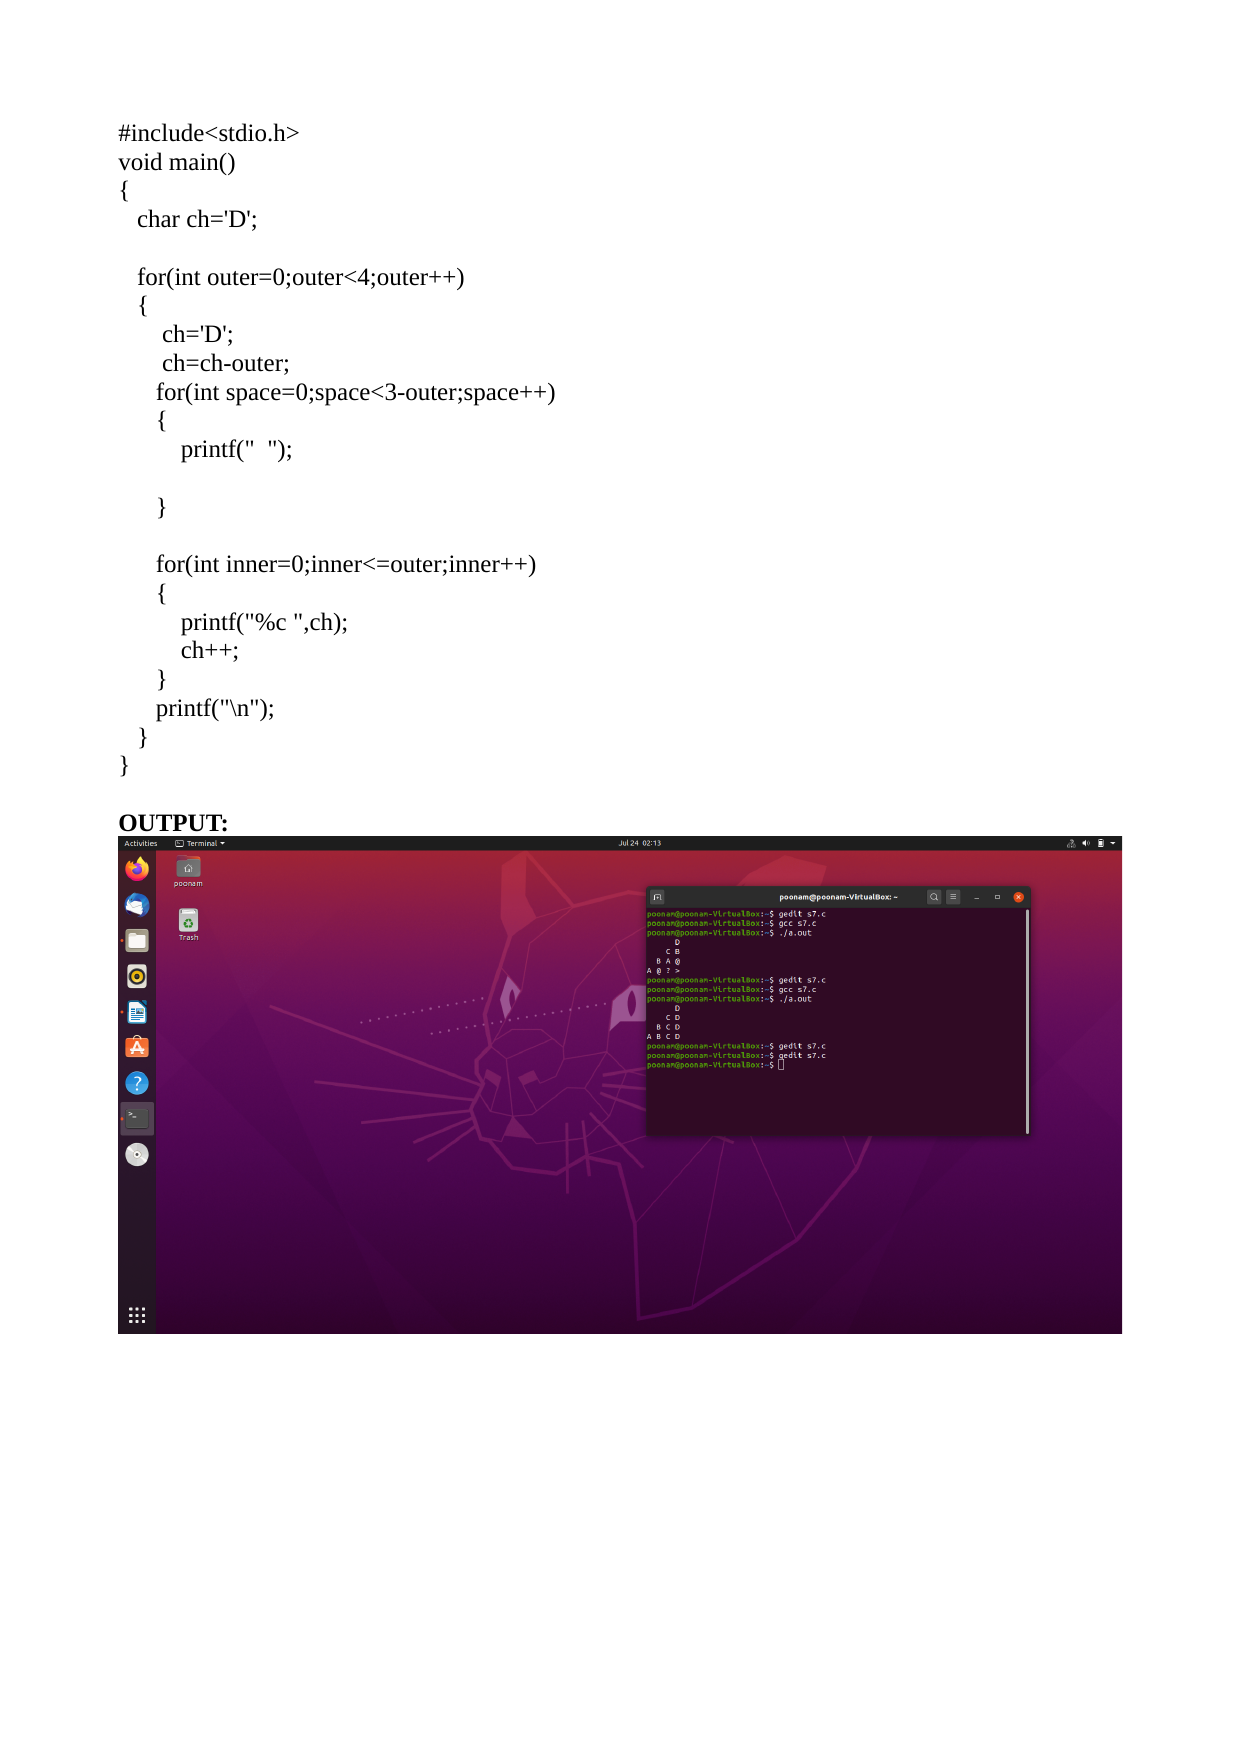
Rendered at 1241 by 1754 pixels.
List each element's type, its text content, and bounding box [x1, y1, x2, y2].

text { [118, 291, 1122, 319]
text printf("%c ",ch); [118, 607, 1122, 636]
text printf("\n"); [118, 693, 1122, 722]
text void main() [118, 147, 1122, 176]
text { [118, 176, 1122, 204]
text } [118, 722, 1122, 751]
text { [118, 406, 1122, 434]
text { [118, 578, 1122, 607]
text for(int space=0;space<3-outer;space++) [118, 377, 1122, 406]
text ch=ch-outer; [118, 348, 1122, 377]
picture [118, 836, 1123, 1334]
text } [118, 492, 1122, 521]
text for(int inner=0;inner<=outer;inner++) [118, 549, 1122, 578]
text for(int outer=0;outer<4;outer++) [118, 262, 1122, 291]
text char ch='D'; [118, 204, 1122, 233]
text OUTPUT: [118, 808, 1122, 836]
text #include<stdio.h> [118, 118, 1122, 147]
text } [118, 664, 1122, 693]
text ch++; [118, 636, 1122, 664]
text printf(" "); [118, 434, 1122, 463]
text } [118, 751, 1122, 779]
text ch='D'; [118, 319, 1122, 348]
